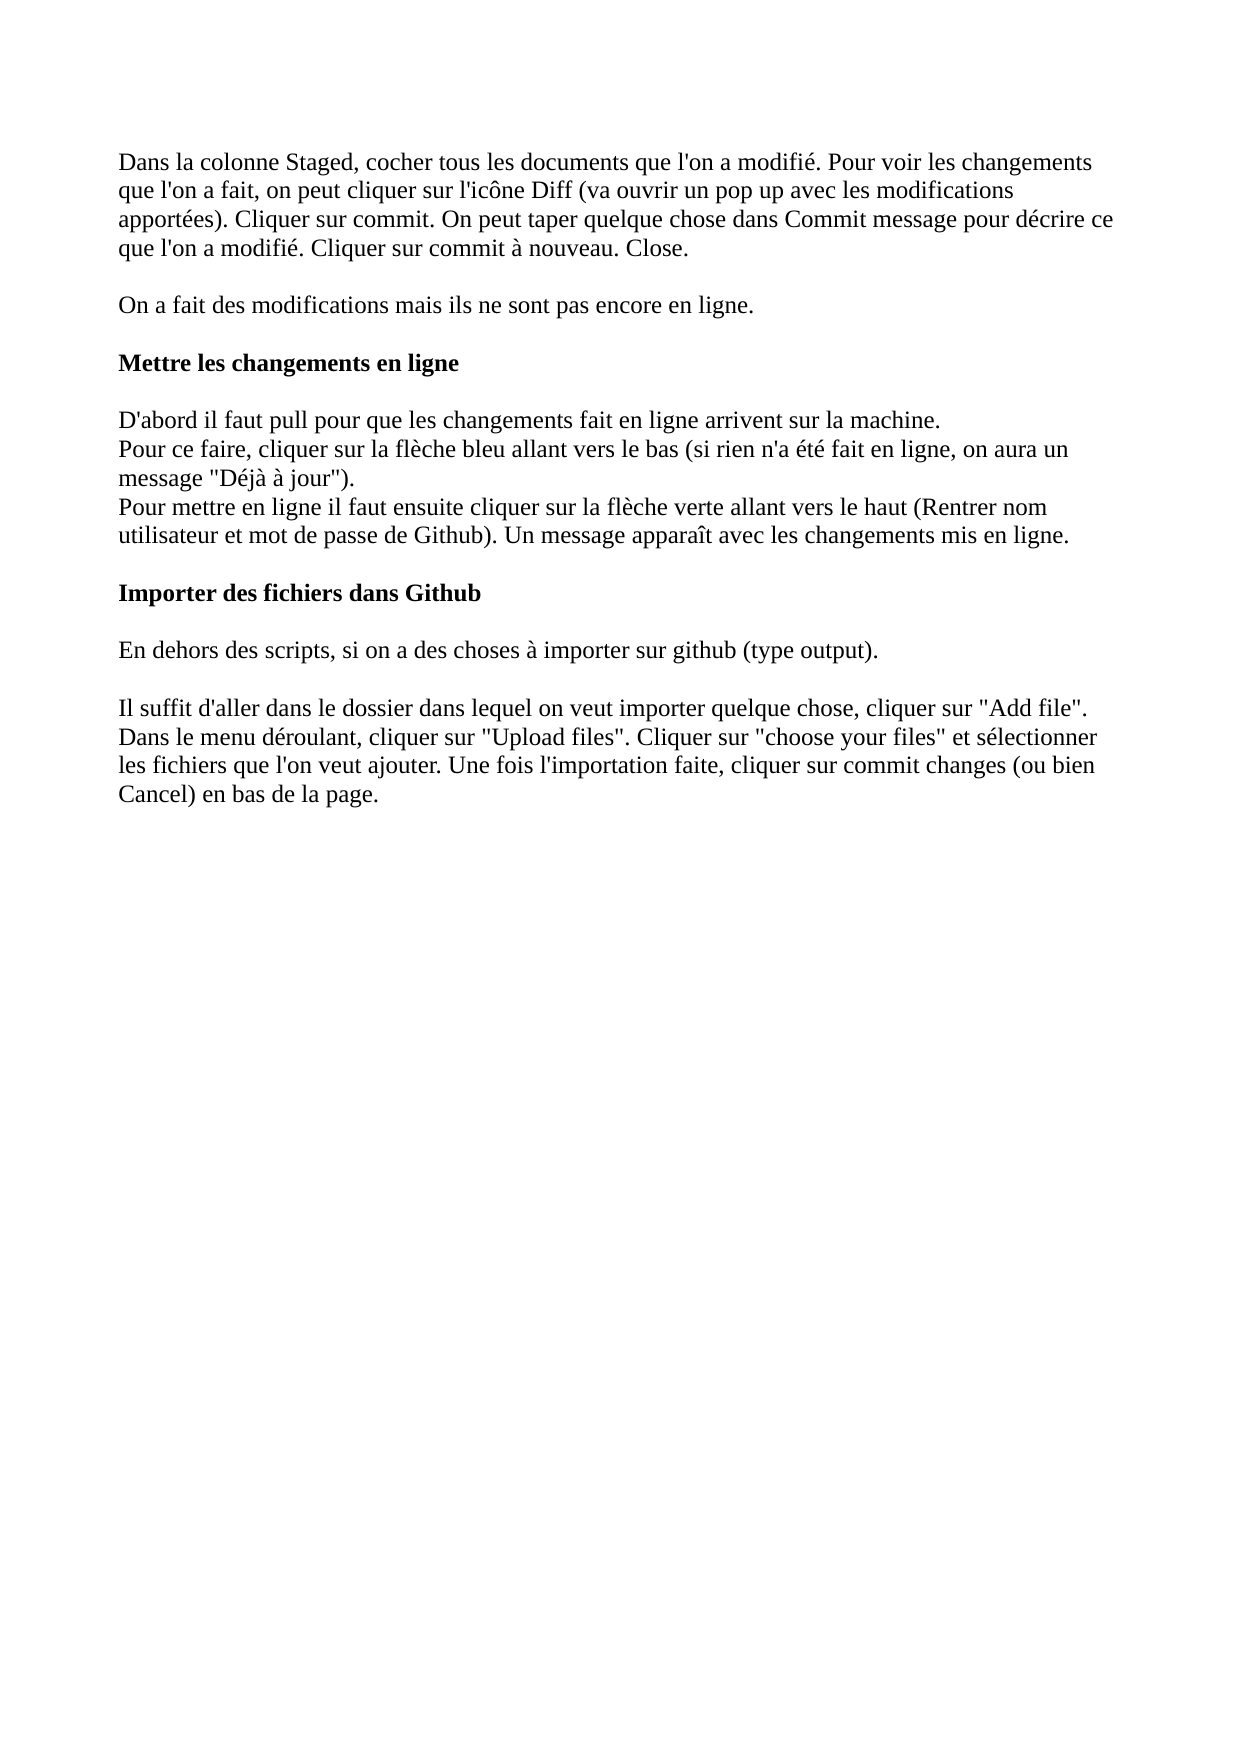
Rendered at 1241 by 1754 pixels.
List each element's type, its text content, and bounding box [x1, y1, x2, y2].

text Importer des fichiers dans Github [118, 578, 1122, 607]
text Il suffit d'aller dans le dossier dans lequel on veut importer quelque chose, cliquer sur "Add file". Dans le menu déroulant, cliquer sur "Upload files". Cliquer sur "choose your files" et sélectionner les fichiers que l'on veut ajouter. Une fois l'importation faite, cliquer sur commit changes (ou bien Cancel) en bas de la page. [118, 693, 1122, 808]
text En dehors des scripts, si on a des choses à importer sur github (type output). [118, 636, 1122, 664]
text Dans la colonne Staged, cocher tous les documents que l'on a modifié. Pour voir les changements que l'on a fait, on peut cliquer sur l'icône Diff (va ouvrir un pop up avec les modifications apportées). Cliquer sur commit. On peut taper quelque chose dans Commit message pour décrire ce que l'on a modifié. Cliquer sur commit à nouveau. Close. [118, 147, 1122, 262]
text Pour ce faire, cliquer sur la flèche bleu allant vers le bas (si rien n'a été fait en ligne, on aura un message "Déjà à jour"). [118, 434, 1122, 492]
text D'abord il faut pull pour que les changements fait en ligne arrivent sur la machine. [118, 406, 1122, 434]
text On a fait des modifications mais ils ne sont pas encore en ligne. [118, 291, 1122, 319]
text Pour mettre en ligne il faut ensuite cliquer sur la flèche verte allant vers le haut (Rentrer nom utilisateur et mot de passe de Github). Un message apparaît avec les changements mis en ligne. [118, 492, 1122, 549]
text Mettre les changements en ligne [118, 348, 1122, 377]
